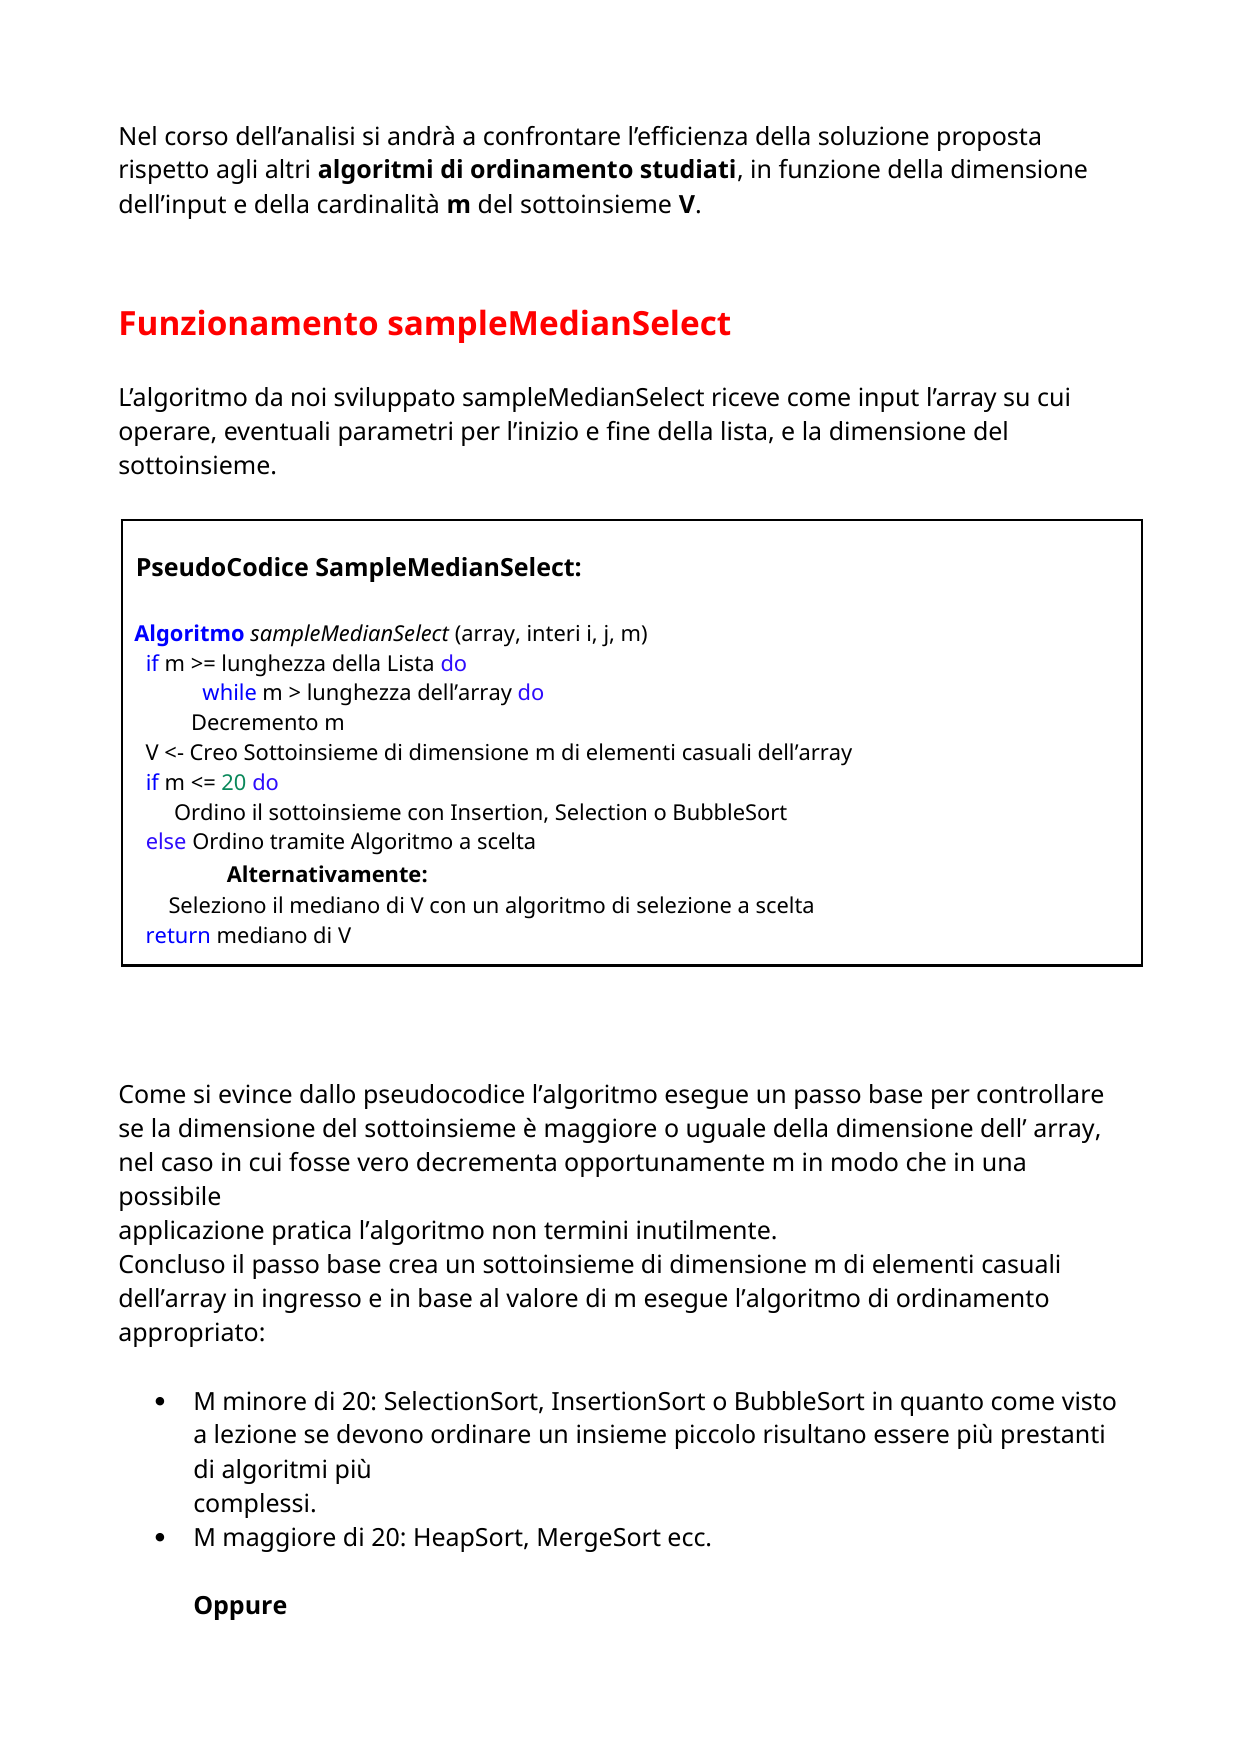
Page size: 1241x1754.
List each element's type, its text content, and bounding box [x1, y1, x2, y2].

text Seleziono il mediano di V con un algoritmo di selezione a scelta [123, 890, 1141, 920]
text Concluso il passo base crea un sottoinsieme di dimensione m di elementi casuali dell’array in ingresso e in base al valore di m esegue l’algoritmo di ordinamento appropriato: [118, 1247, 1122, 1349]
text Algoritmo sampleMedianSelect (array, interi i, j, m) [123, 618, 1141, 647]
text Oppure [193, 1587, 1122, 1622]
text applicazione pratica l’algoritmo non termini inutilmente. [118, 1213, 1122, 1247]
text V <- Creo Sottoinsieme di dimensione m di elementi casuali dell’array [123, 737, 1141, 767]
text return mediano di V [123, 920, 1141, 950]
text PseudoCodice SampleMedianSelect: [123, 549, 1141, 584]
text if m >= lunghezza della Lista do [123, 647, 1141, 677]
text else Ordino tramite Algoritmo a scelta [123, 826, 1141, 856]
text Funzionamento sampleMedianSelect [118, 300, 1122, 345]
text L’algoritmo da noi sviluppato sampleMedianSelect riceve come input l’array su cui operare, eventuali parametri per l’inizio e fine della lista, e la dimensione del sottoinsieme. [118, 379, 1122, 481]
text Alternativamente: [123, 856, 1141, 890]
text if m <= 20 do [123, 767, 1141, 796]
text Nel corso dell’analisi si andrà a confrontare l’efficienza della soluzione proposta rispetto agli altri algoritmi di ordinamento studiati, in funzione della dimensione dell’input e della cardinalità m del sottoinsieme V. [118, 118, 1122, 220]
text Decremento m [123, 707, 1141, 737]
text complessi. [193, 1485, 1122, 1519]
list M maggiore di 20: HeapSort, MergeSort ecc. [156, 1519, 1122, 1553]
list M minore di 20: SelectionSort, InsertionSort o BubbleSort in quanto come visto a lezione se devono ordinare un insieme piccolo risultano essere più prestanti di algoritmi più [156, 1383, 1122, 1485]
text while m > lunghezza dell’array do [197, 677, 1141, 707]
text Ordino il sottoinsieme con Insertion, Selection o BubbleSort [123, 796, 1141, 826]
text Come si evince dallo pseudocodice l’algoritmo esegue un passo base per controllare se la dimensione del sottoinsieme è maggiore o uguale della dimensione dell’ array, nel caso in cui fosse vero decrementa opportunamente m in modo che in una possibile [118, 1077, 1122, 1213]
